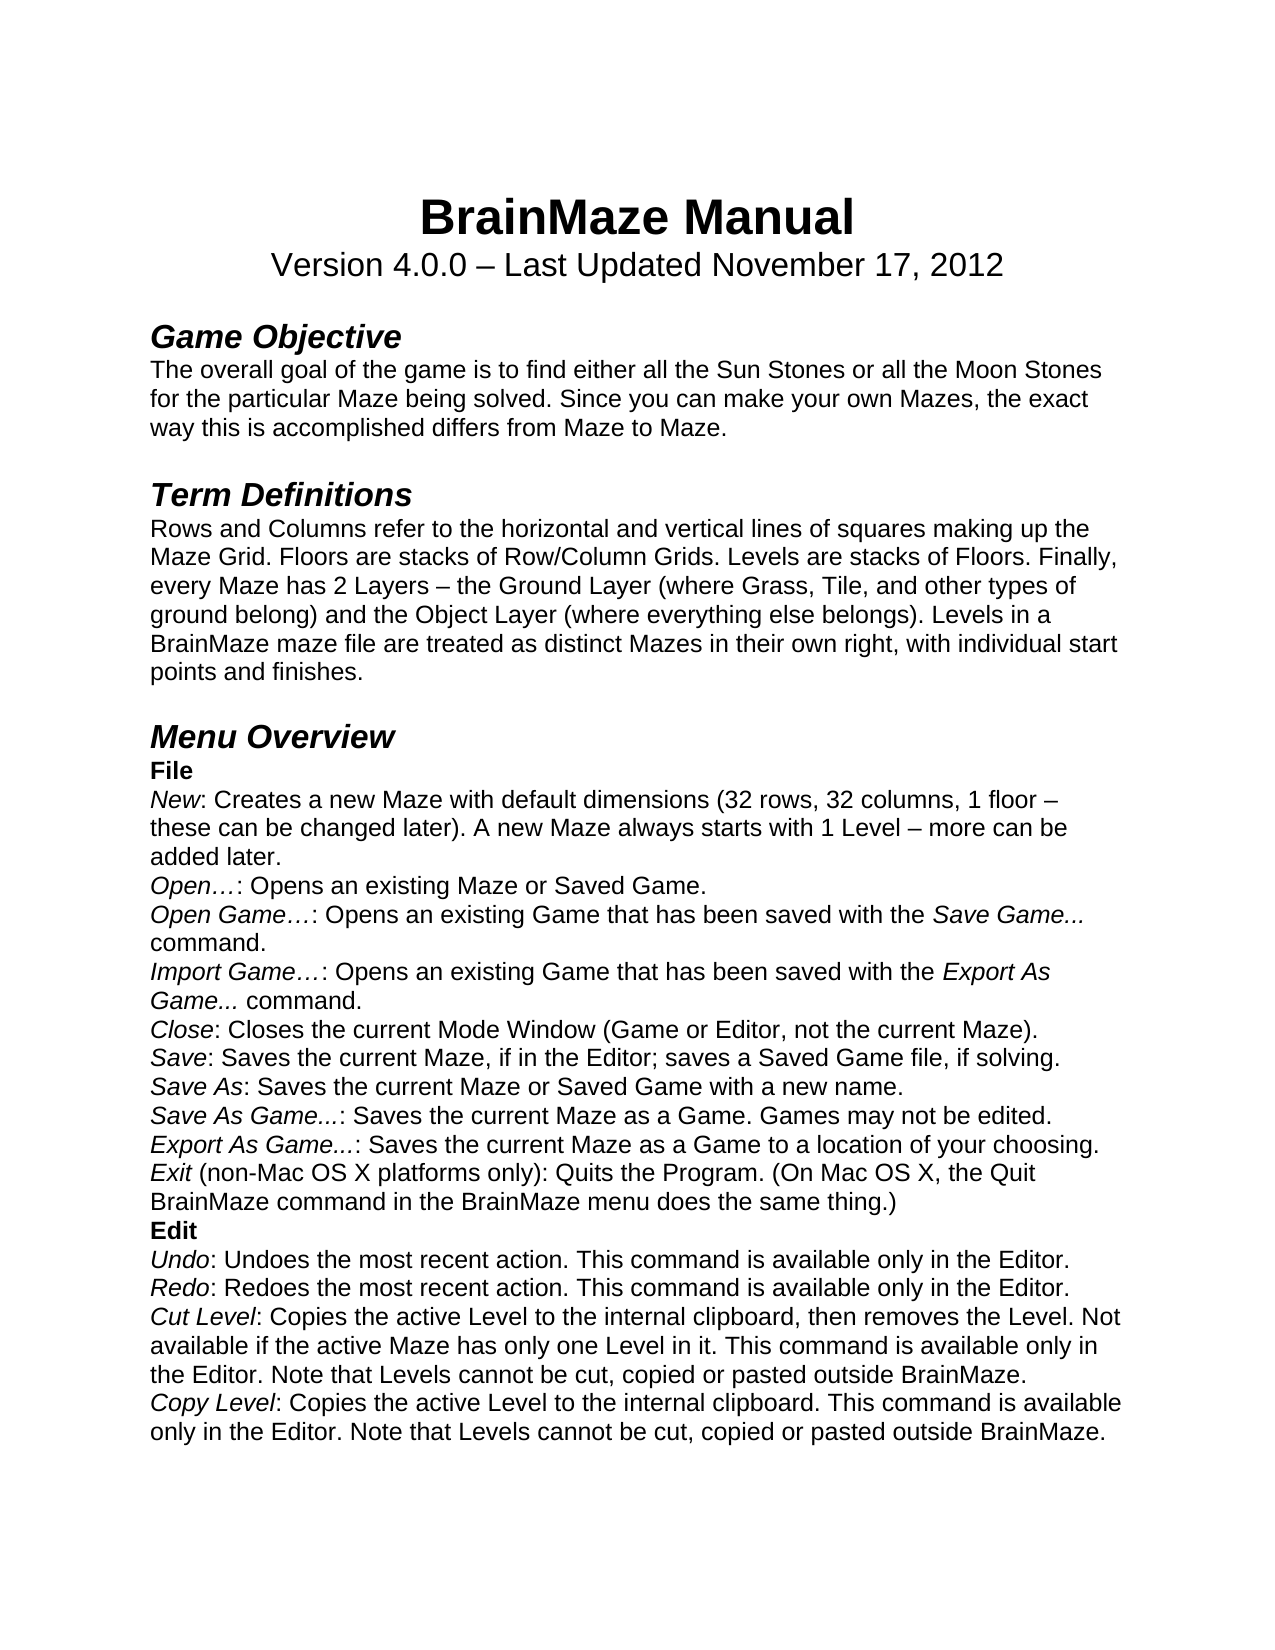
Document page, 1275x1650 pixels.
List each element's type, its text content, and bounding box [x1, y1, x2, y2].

text Export As Game...: Saves the current Maze as a Game to a location of your choosing. [150, 1129, 1125, 1158]
text File [150, 756, 1125, 784]
text New: Creates a new Maze with default dimensions (32 rows, 32 columns, 1 floor – these can be changed later). A new Maze always starts with 1 Level – more can be added later. [150, 784, 1125, 871]
text Redo: Redoes the most recent action. This command is available only in the Editor. [150, 1273, 1125, 1302]
text Game Objective [150, 317, 1125, 355]
text Save As: Saves the current Maze or Saved Game with a new name. [150, 1072, 1125, 1101]
text Exit (non-Mac OS X platforms only): Quits the Program. (On Mac OS X, the Quit BrainMaze command in the BrainMaze menu does the same thing.) [150, 1158, 1125, 1216]
text Version 4.0.0 – Last Updated November 17, 2012 [150, 245, 1125, 283]
text Menu Overview [150, 717, 1125, 756]
text Term Definitions [150, 475, 1125, 514]
text Save: Saves the current Maze, if in the Editor; saves a Saved Game file, if solving. [150, 1043, 1125, 1072]
text The overall goal of the game is to find either all the Sun Stones or all the Moon Stones for the particular Maze being solved. Since you can make your own Mazes, the exact way this is accomplished differs from Maze to Maze. [150, 355, 1125, 442]
text Import Game…: Opens an existing Game that has been saved with the Export As Game... command. [150, 957, 1125, 1014]
text Save As Game...: Saves the current Maze as a Game. Games may not be edited. [150, 1101, 1125, 1129]
text Open Game…: Opens an existing Game that has been saved with the Save Game... command. [150, 899, 1125, 957]
text Edit [150, 1216, 1125, 1244]
text Undo: Undoes the most recent action. This command is available only in the Editor. [150, 1244, 1125, 1273]
text Cut Level: Copies the active Level to the internal clipboard, then removes the Level. Not available if the active Maze has only one Level in it. This command is available only in the Editor. Note that Levels cannot be cut, copied or pasted outside BrainMaze. [150, 1302, 1125, 1388]
text BrainMaze Manual [150, 187, 1125, 245]
text Rows and Columns refer to the horizontal and vertical lines of squares making up the Maze Grid. Floors are stacks of Row/Column Grids. Levels are stacks of Floors. Finally, every Maze has 2 Layers – the Ground Layer (where Grass, Tile, and other types of ground belong) and the Object Layer (where everything else belongs). Levels in a BrainMaze maze file are treated as distinct Mazes in their own right, with individual start points and finishes. [150, 514, 1125, 686]
text Close: Closes the current Mode Window (Game or Editor, not the current Maze). [150, 1014, 1125, 1043]
text Copy Level: Copies the active Level to the internal clipboard. This command is available only in the Editor. Note that Levels cannot be cut, copied or pasted outside BrainMaze. [150, 1388, 1125, 1446]
text Open…: Opens an existing Maze or Saved Game. [150, 871, 1125, 899]
